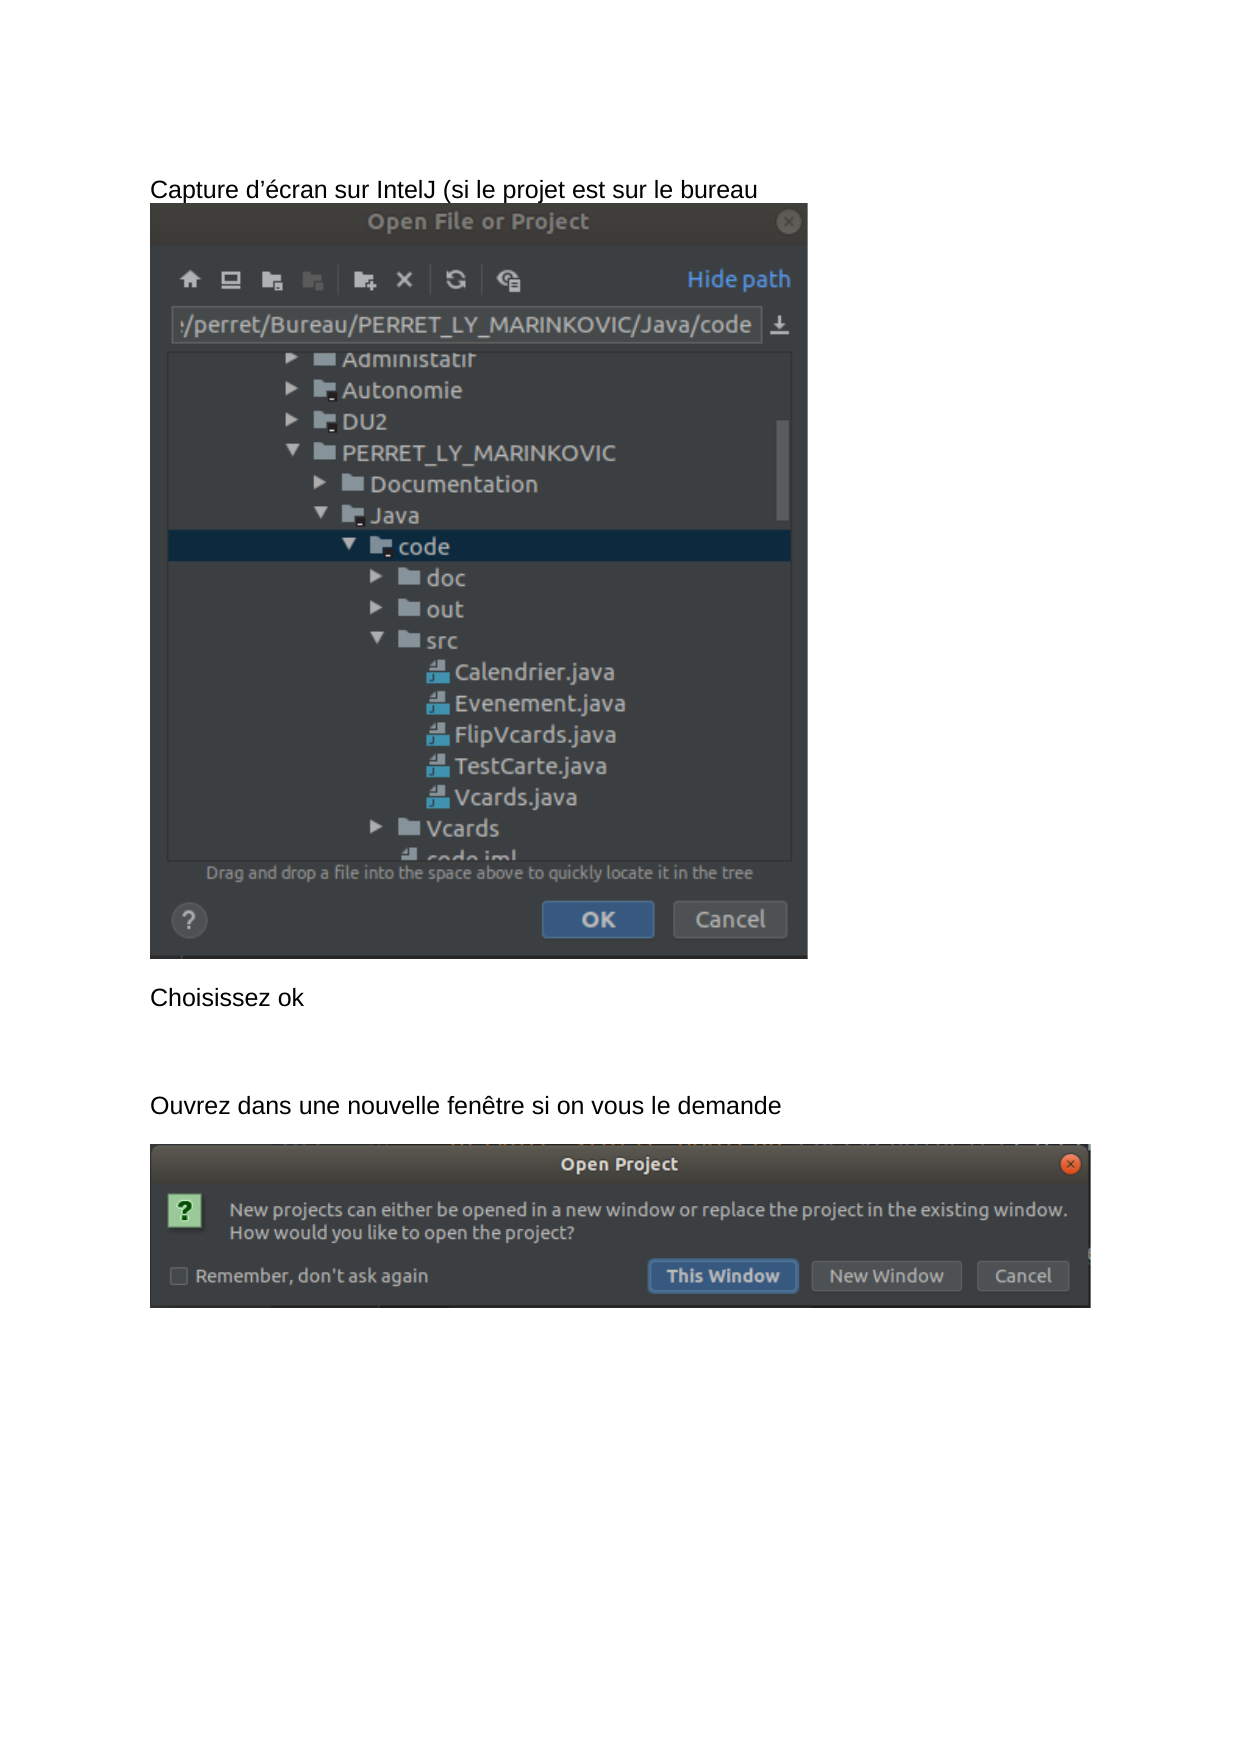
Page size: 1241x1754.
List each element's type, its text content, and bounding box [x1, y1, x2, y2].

picture [150, 1144, 1091, 1308]
text Capture d’écran sur IntelJ (si le projet est sur le bureau [150, 175, 1090, 958]
text Ouvrez dans une nouvelle fenêtre si on vous le demande [150, 1091, 1090, 1120]
picture [150, 203, 808, 959]
text Choisissez ok [150, 983, 1090, 1012]
